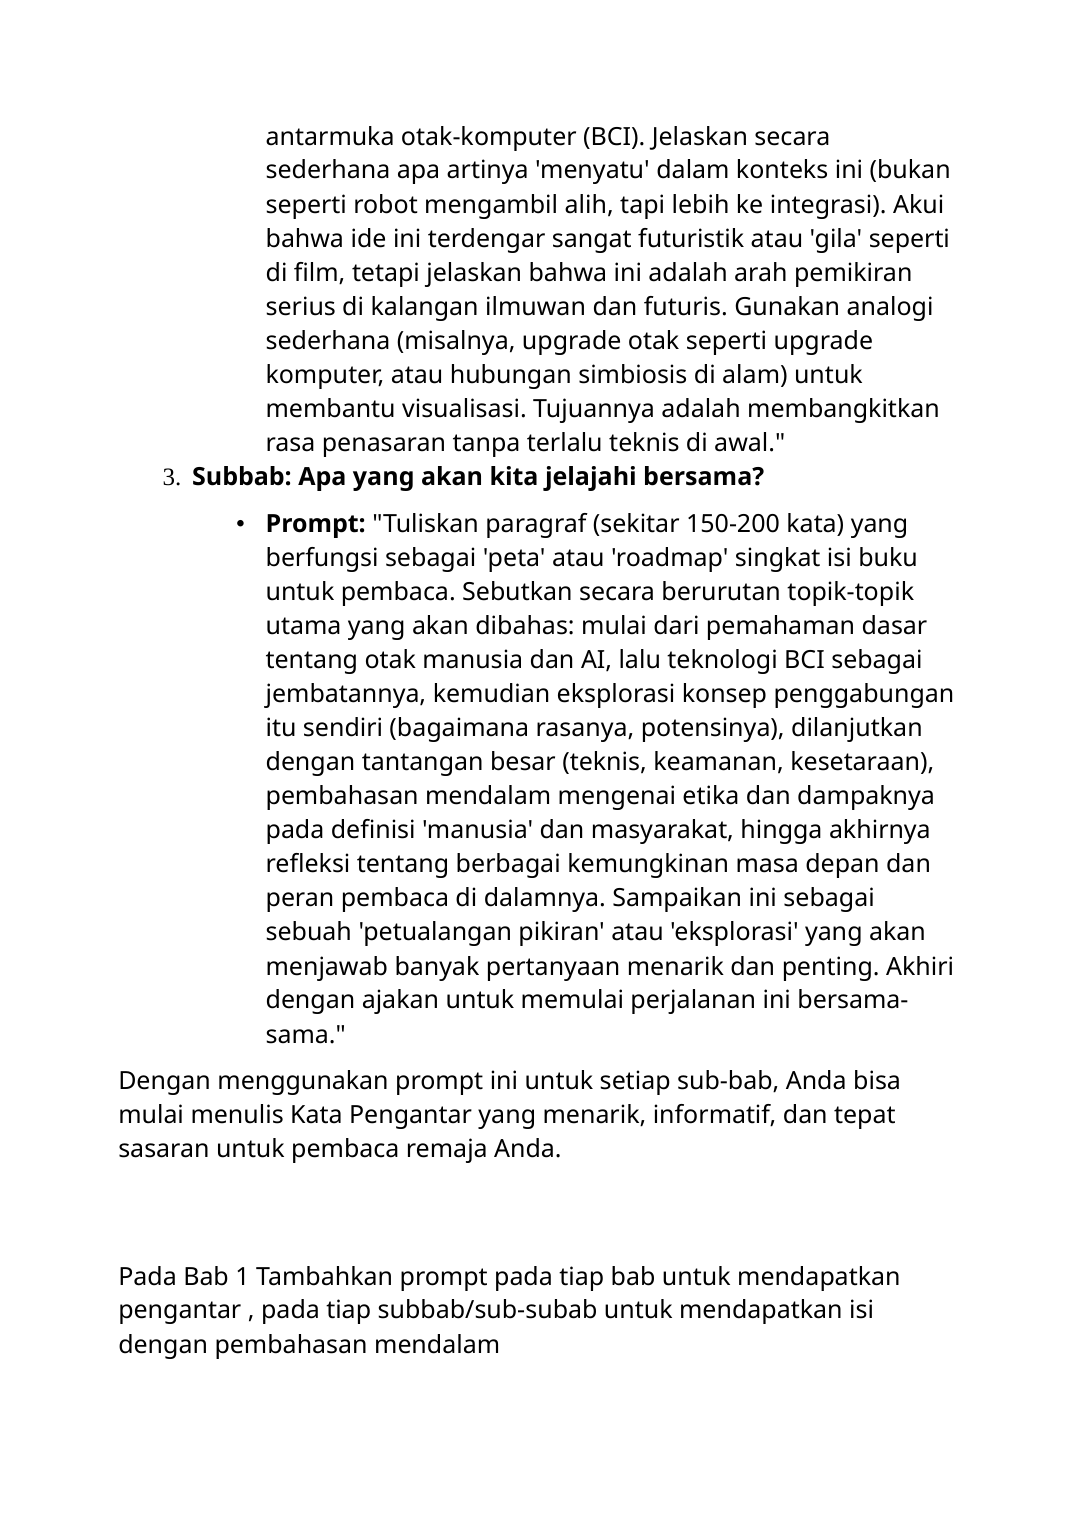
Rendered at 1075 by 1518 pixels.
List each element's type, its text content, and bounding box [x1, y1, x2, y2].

text Pada Bab 1 Tambahkan prompt pada tiap bab untuk mendapatkan pengantar , pada tiap subbab/sub-subab untuk mendapatkan isi dengan pembahasan mendalam [118, 1258, 957, 1360]
text Dengan menggunakan prompt ini untuk setiap sub-bab, Anda bisa mulai menulis Kata Pengantar yang menarik, informatif, dan tepat sasaran untuk pembaca remaja Anda. [118, 1063, 957, 1165]
list Subbab: Apa yang akan kita jelajahi bersama? [162, 459, 957, 493]
list Prompt: "Tuliskan paragraf (sekitar 150-200 kata) yang berfungsi sebagai 'peta' atau 'roadmap' singkat isi buku untuk pembaca. Sebutkan secara berurutan topik-topik utama yang akan dibahas: mulai dari pemahaman dasar tentang otak manusia dan AI, lalu teknologi BCI sebagai jembatannya, kemudian eksplorasi konsep penggabungan itu sendiri (bagaimana rasanya, potensinya), dilanjutkan dengan tantangan besar (teknis, keamanan, kesetaraan), pembahasan mendalam mengenai etika dan dampaknya pada definisi 'manusia' dan masyarakat, hingga akhirnya refleksi tentang berbagai kemungkinan masa depan dan peran pembaca di dalamnya. Sampaikan ini sebagai sebuah 'petualangan pikiran' atau 'eksplorasi' yang akan menjawab banyak pertanyaan menarik dan penting. Akhiri dengan ajakan untuk memulai perjalanan ini bersama-sama." [236, 505, 957, 1050]
list antarmuka otak-komputer (BCI). Jelaskan secara sederhana apa artinya 'menyatu' dalam konteks ini (bukan seperti robot mengambil alih, tapi lebih ke integrasi). Akui bahwa ide ini terdengar sangat futuristik atau 'gila' seperti di film, tetapi jelaskan bahwa ini adalah arah pemikiran serius di kalangan ilmuwan dan futuris. Gunakan analogi sederhana (misalnya, upgrade otak seperti upgrade komputer, atau hubungan simbiosis di alam) untuk membantu visualisasi. Tujuannya adalah membangkitkan rasa penasaran tanpa terlalu teknis di awal." [236, 118, 957, 459]
